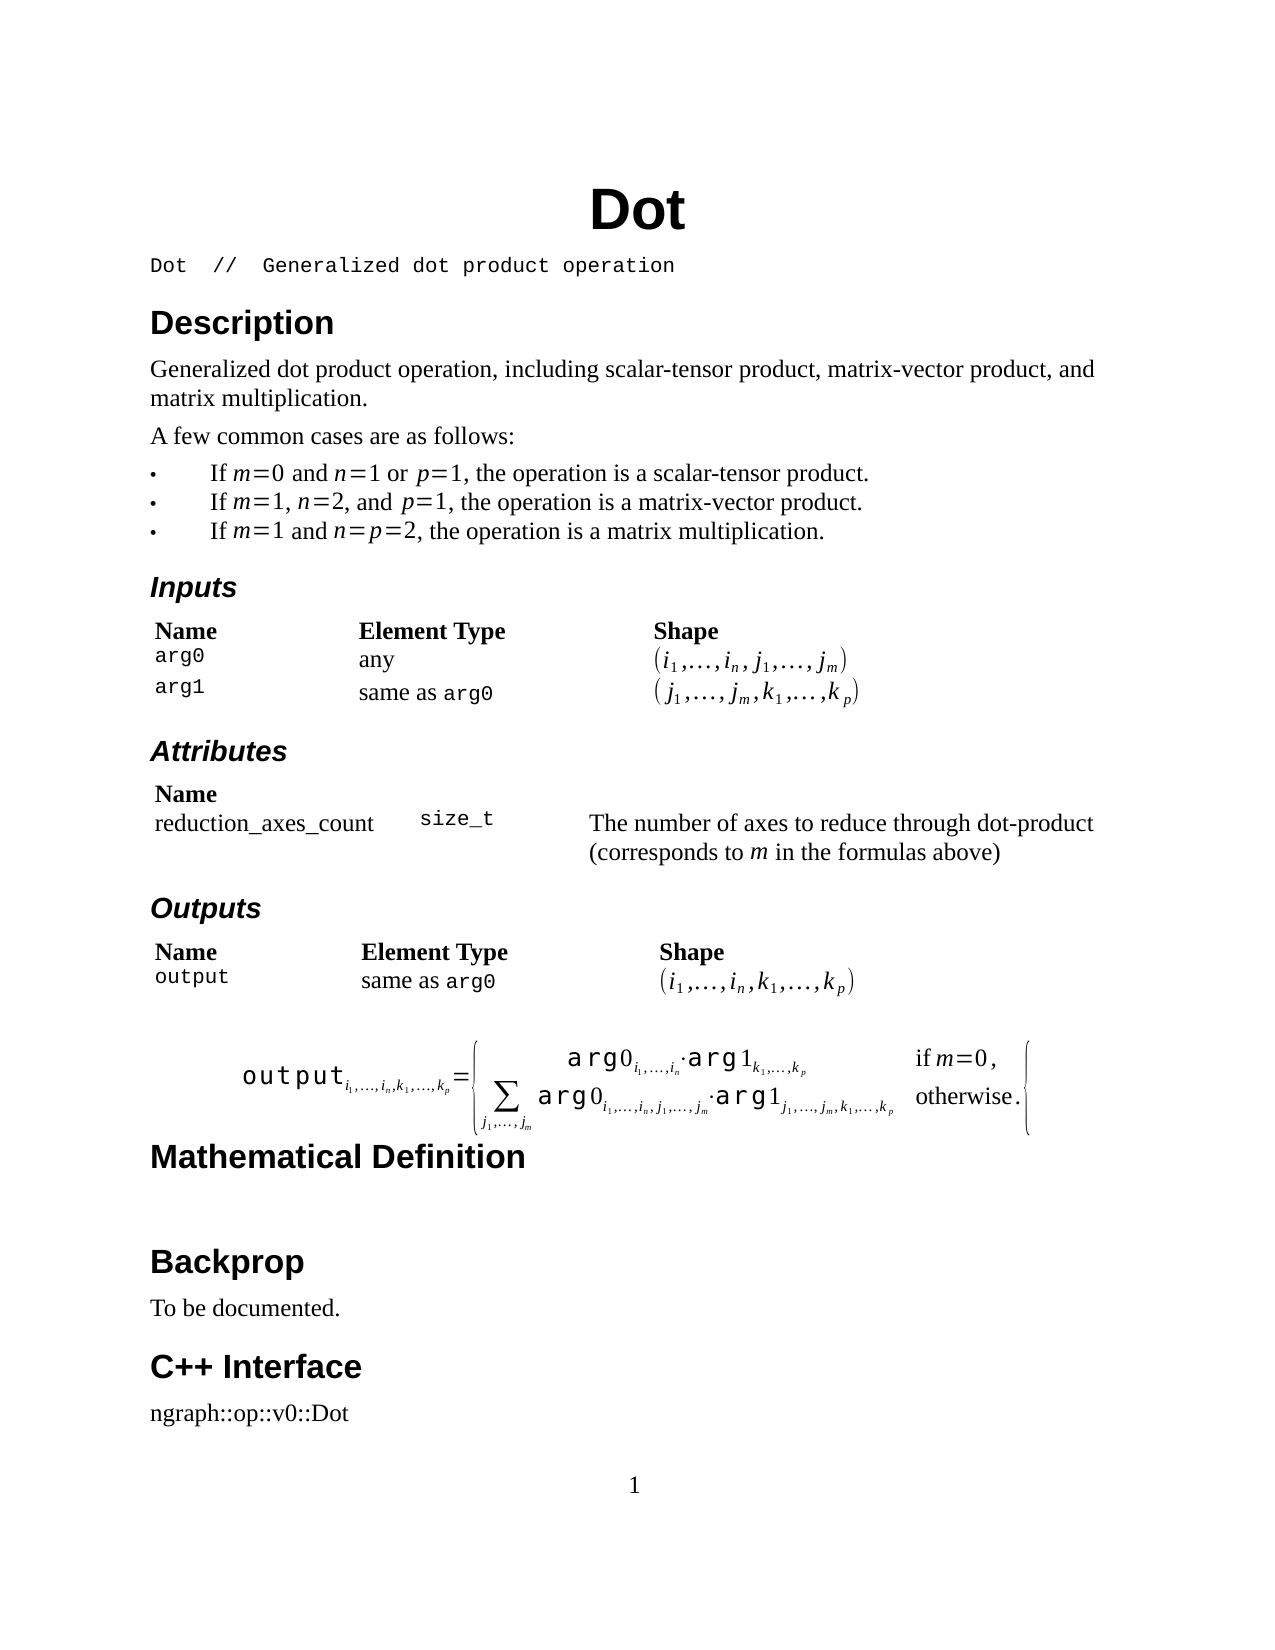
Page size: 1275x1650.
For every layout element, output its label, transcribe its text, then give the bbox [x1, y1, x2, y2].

table_cell The number of axes to reduce through dot-product (corresponds to in the formulas above) [585, 808, 1125, 866]
table_cell any [354, 645, 649, 677]
table_cell size_t [415, 808, 584, 866]
list If and or , the operation is a scalar-tensor product. [150, 458, 1125, 487]
table_cell same as arg0 [356, 966, 655, 998]
table_cell [655, 966, 1125, 998]
table_cell [649, 645, 1125, 677]
table_header Name [150, 616, 354, 644]
title Dot [150, 175, 1125, 242]
subtitle Backprop [150, 1242, 1125, 1281]
table_header Shape [649, 616, 1125, 644]
subtitle C++ Interface [150, 1347, 1125, 1385]
table_cell output [150, 966, 356, 998]
table_header [415, 780, 584, 808]
table_cell same as arg0 [354, 677, 649, 708]
table_header Element Type [354, 616, 649, 644]
text To be documented. [150, 1293, 1125, 1322]
table_cell arg0 [150, 645, 354, 677]
list If and , the operation is a matrix multiplication. [150, 516, 1125, 545]
subtitle Description [150, 303, 1125, 342]
text A few common cases are as follows: [150, 421, 1125, 449]
table_cell arg1 [150, 677, 354, 708]
list If , , and , the operation is a matrix-vector product. [150, 487, 1125, 516]
subtitle Outputs [150, 891, 1125, 924]
table_cell reduction_axes_count [150, 808, 415, 866]
subtitle Inputs [150, 570, 1125, 603]
table_header Shape [655, 937, 1125, 966]
table_cell [649, 677, 1125, 708]
text ngraph::op::v0::Dot [150, 1398, 1125, 1427]
subtitle Attributes [150, 733, 1125, 767]
text Dot // Generalized dot product operation [150, 254, 1125, 278]
table_header Name [150, 780, 415, 808]
subtitle Mathematical Definition [150, 1023, 1125, 1176]
table_header Element Type [356, 937, 655, 966]
text Generalized dot product operation, including scalar-tensor product, matrix-vector product, and matrix multiplication. [150, 354, 1125, 412]
table_header Name [150, 937, 356, 966]
table_header [585, 780, 1125, 808]
